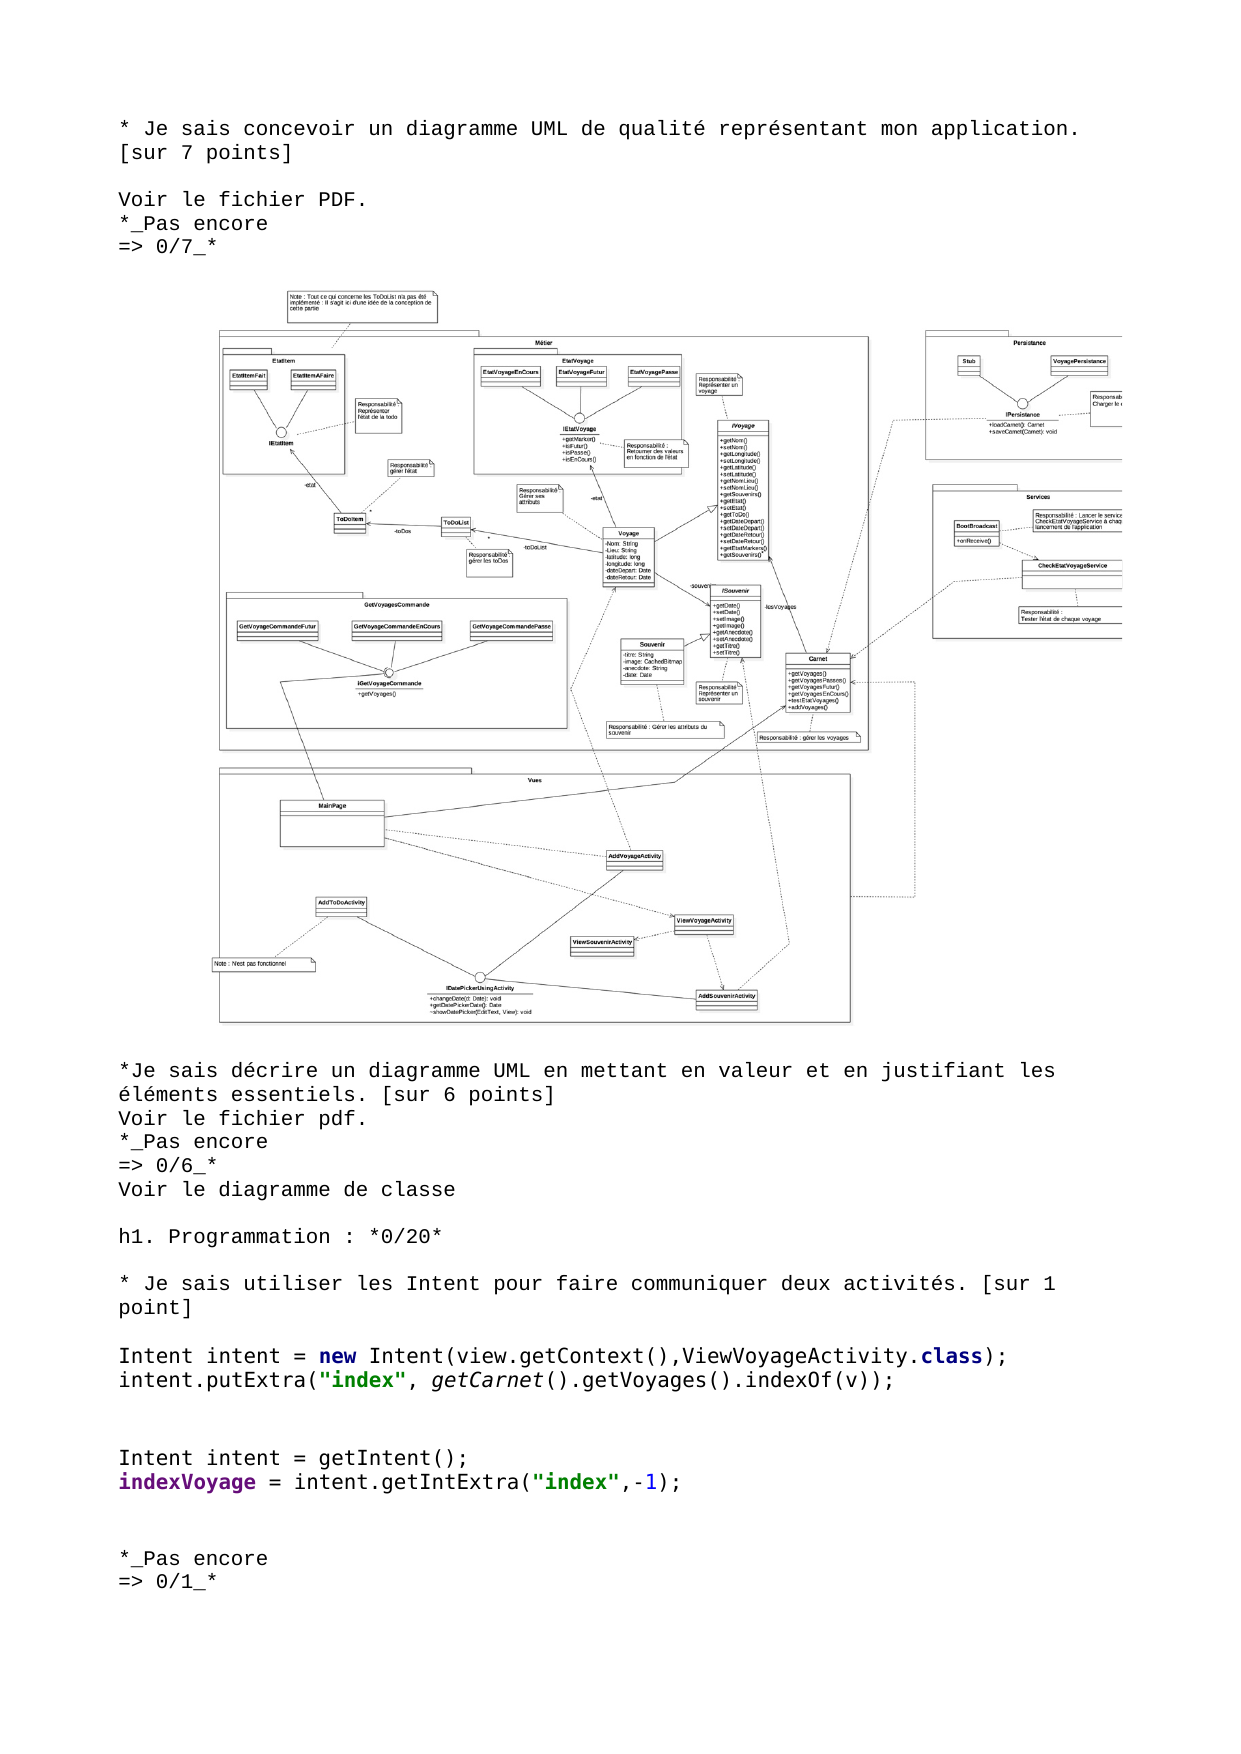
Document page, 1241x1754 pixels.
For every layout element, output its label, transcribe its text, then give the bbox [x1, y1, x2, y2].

text Intent intent = new Intent(view.getContext(),ViewVoyageActivity.class); [118, 1344, 1122, 1368]
text *_Pas encore [118, 1131, 1122, 1155]
text *_Pas encore [118, 1548, 1122, 1571]
text * Je sais concevoir un diagramme UML de qualité représentant mon application. [sur 7 points] [118, 118, 1122, 165]
text Voir le fichier PDF. [118, 189, 1122, 213]
text => 0/6_* [118, 1155, 1122, 1179]
text => 0/7_* [118, 236, 1122, 260]
text Intent intent = getIntent(); [118, 1446, 1122, 1470]
text h1. Programmation : *0/20* [118, 1226, 1122, 1250]
text * Je sais utiliser les Intent pour faire communiquer deux activités. [sur 1 point] [118, 1273, 1122, 1321]
text intent.putExtra("index", getCarnet().getVoyages().indexOf(v)); [118, 1368, 1122, 1393]
text *_Pas encore [118, 213, 1122, 236]
text indexVoyage = intent.getIntExtra("index",-1); [118, 1470, 1122, 1494]
text *Je sais décrire un diagramme UML en mettant en valeur et en justifiant les éléments essentiels. [sur 6 points] [118, 1061, 1122, 1108]
text Voir le diagramme de classe [118, 1179, 1122, 1202]
text => 0/1_* [118, 1571, 1122, 1595]
text Voir le fichier pdf. [118, 1108, 1122, 1131]
